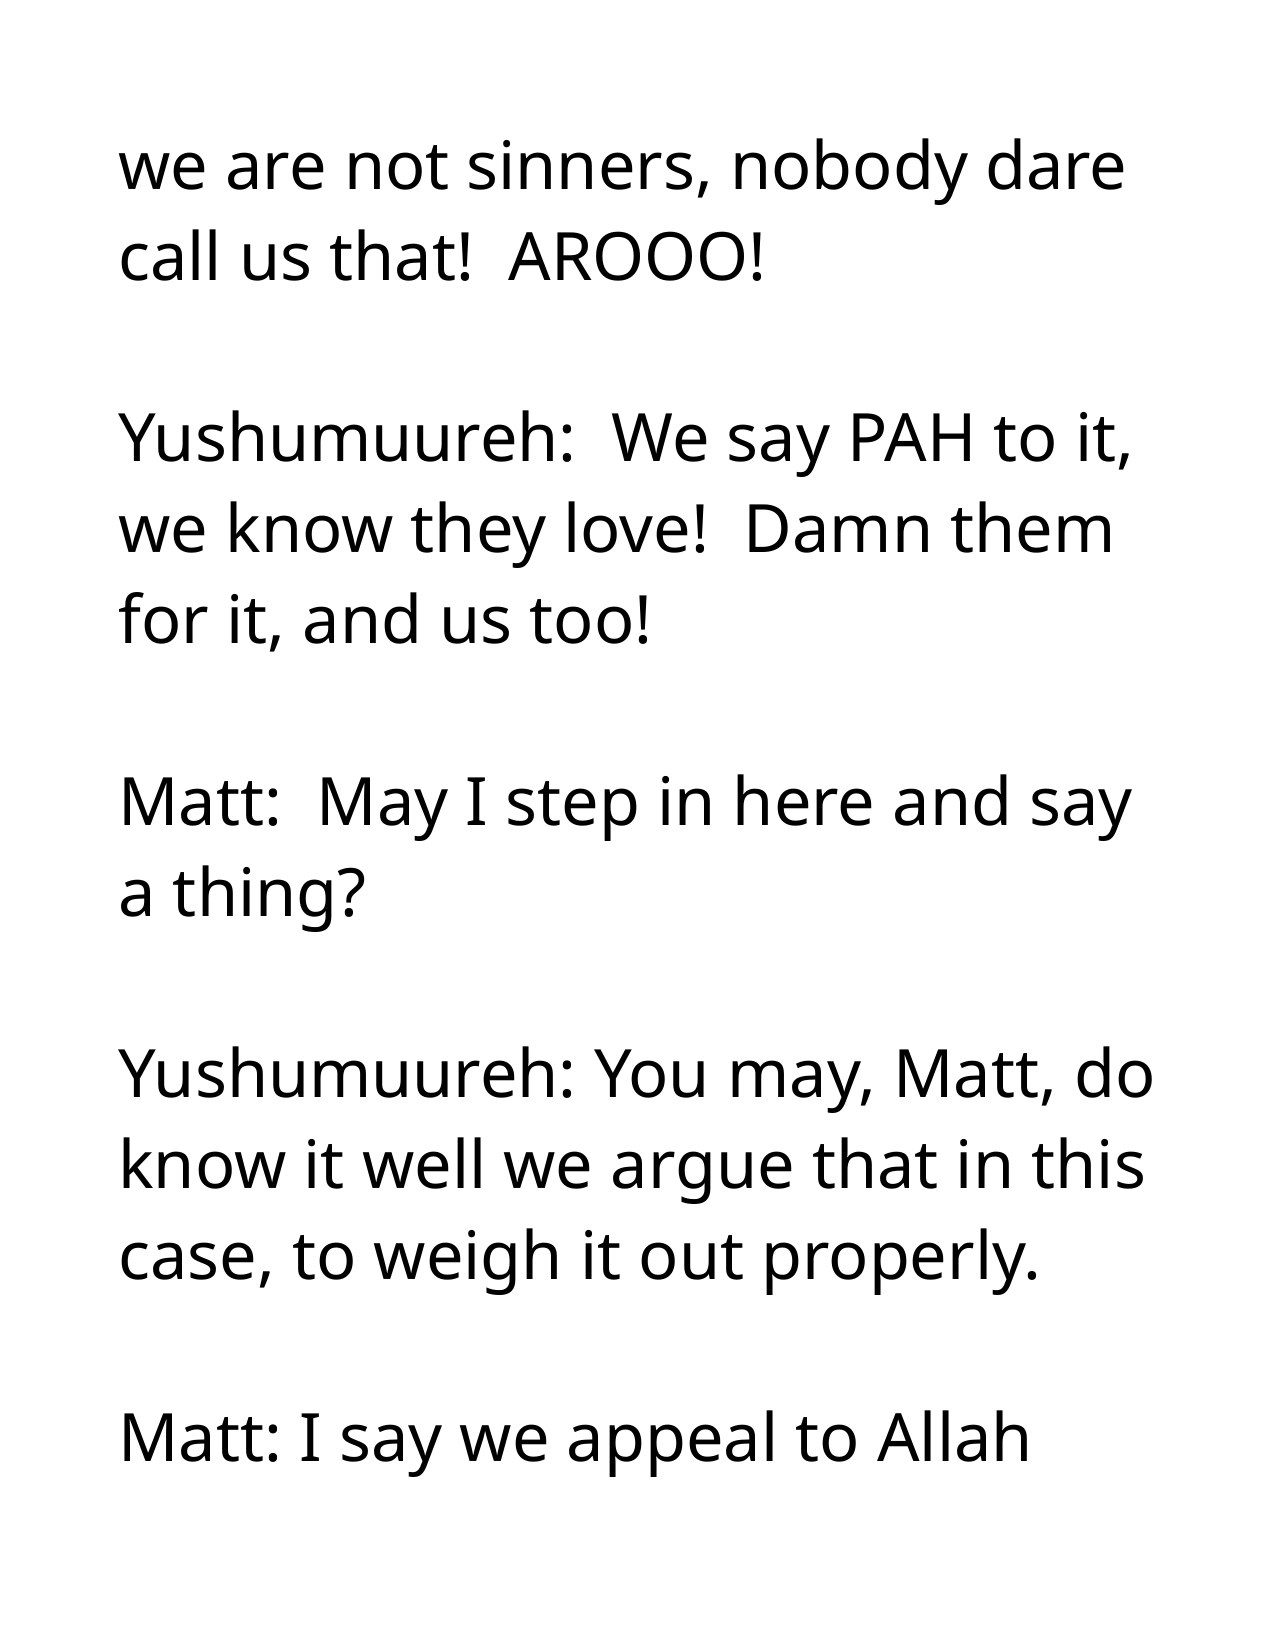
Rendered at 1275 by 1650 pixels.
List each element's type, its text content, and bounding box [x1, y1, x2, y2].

text Yushumuureh: You may, Matt, do know it well we argue that in this case, to weigh it out properly. [118, 1026, 1157, 1299]
text Yushumuureh: We say PAH to it, we know they love! Damn them for it, and us too! [118, 391, 1157, 663]
text Matt: I say we appeal to Allah [118, 1390, 1157, 1481]
text we are not sinners, nobody dare call us that! AROOO! [118, 118, 1157, 300]
text Matt: May I step in here and say a thing? [118, 754, 1157, 936]
